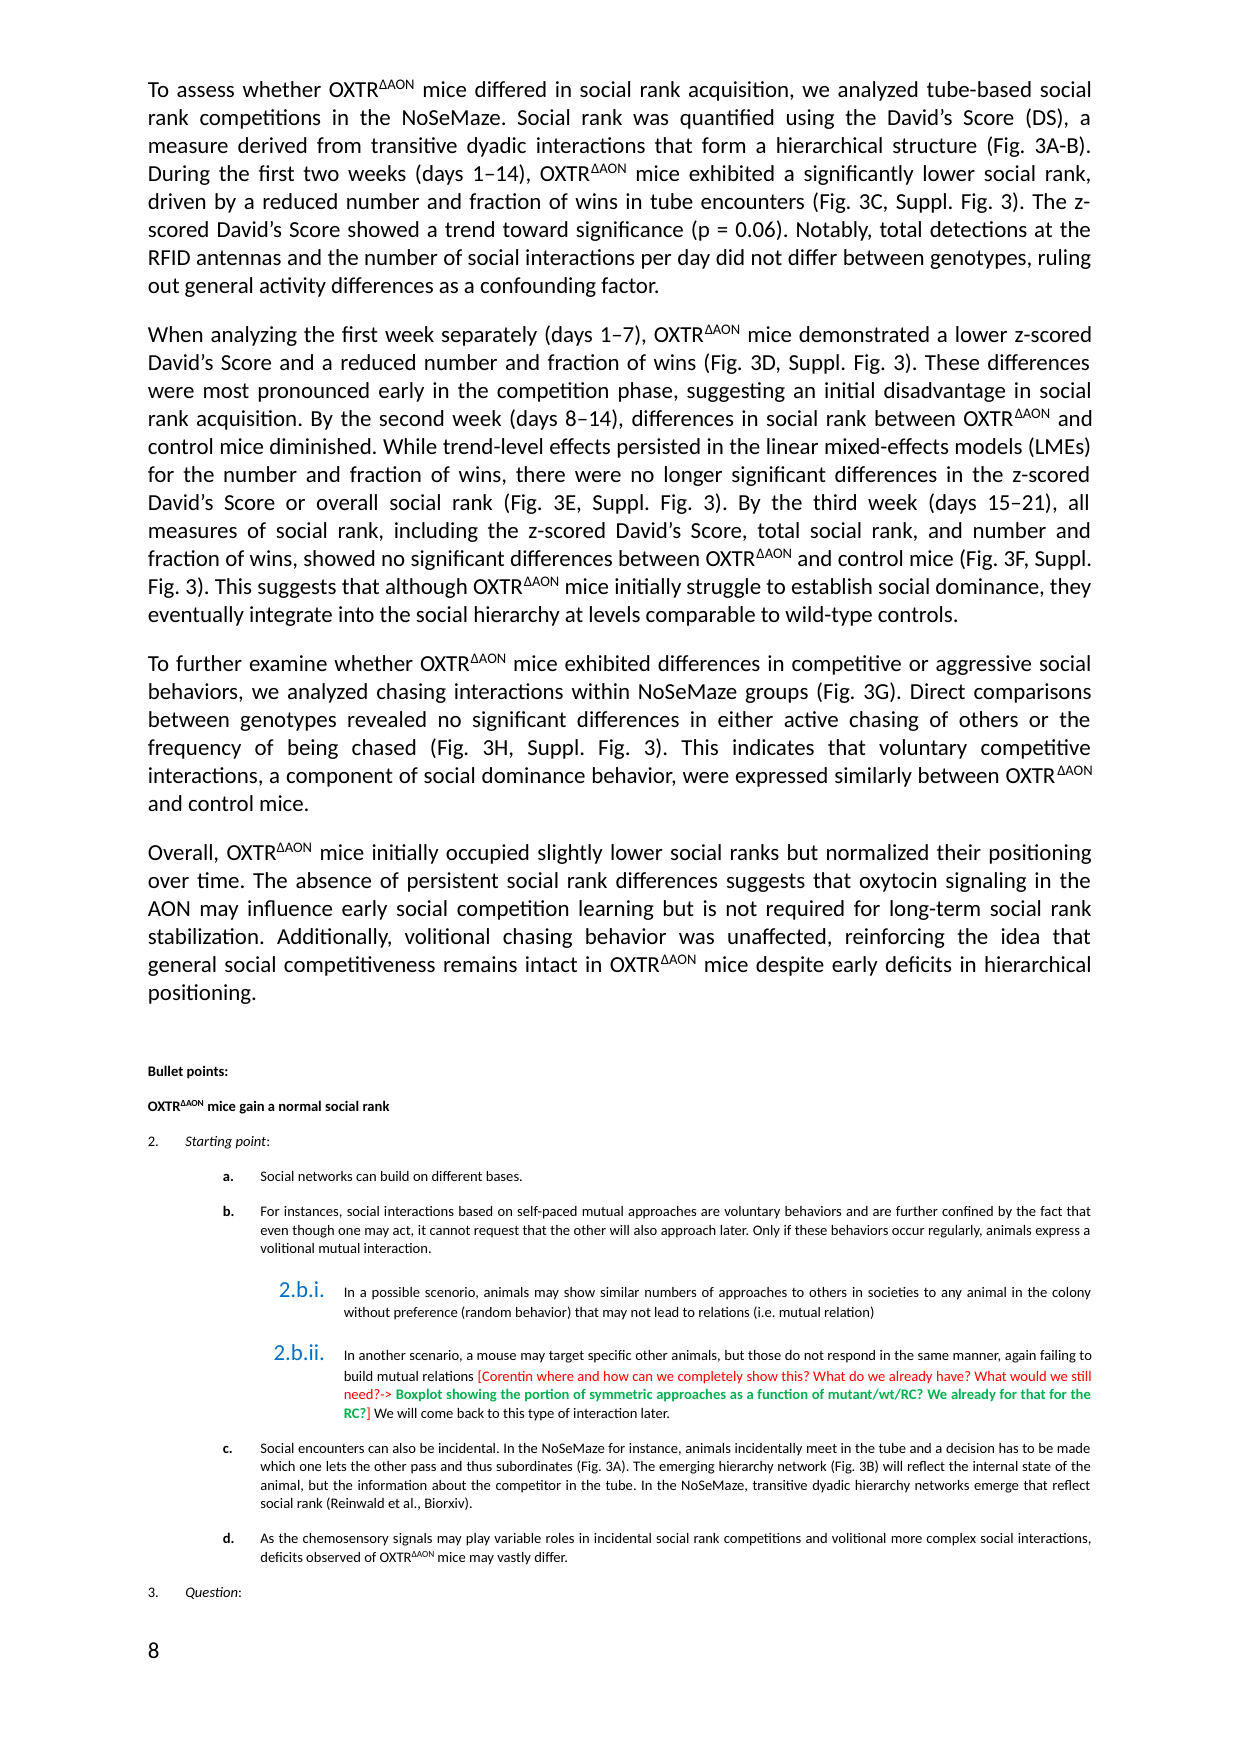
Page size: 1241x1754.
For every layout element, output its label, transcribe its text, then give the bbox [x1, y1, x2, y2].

list In a possible scenorio, animals may show similar numbers of approaches to others in societies to any animal in the colony without preference (random behavior) that may not lead to relations (i.e. mutual relation) [325, 1275, 1093, 1321]
text To assess whether OXTRΔAON mice differed in social rank acquisition, we analyzed tube-based social rank competitions in the NoSeMaze. Social rank was quantified using the David’s Score (DS), a measure derived from transitive dyadic interactions that form a hierarchical structure (Fig. 3A-B). During the first two weeks (days 1–14), OXTRΔAON mice exhibited a significantly lower social rank, driven by a reduced number and fraction of wins in tube encounters (Fig. 3C, Suppl. Fig. 3). The z-scored David’s Score showed a trend toward significance (p = 0.06). Notably, total detections at the RFID antennas and the number of social interactions per day did not differ between genotypes, ruling out general activity differences as a confounding factor. [148, 75, 1093, 299]
list For instances, social interactions based on self-paced mutual approaches are voluntary behaviors and are further confined by the fact that even though one may act, it cannot request that the other will also approach later. Only if these behaviors occur regularly, animals express a volitional mutual interaction. [223, 1203, 1093, 1257]
list In another scenario, a mouse may target specific other animals, but those do not respond in the same manner, again failing to build mutual relations [Corentin where and how can we completely show this? What do we already have? What would we still need?-> Boxplot showing the portion of symmetric approaches as a function of mutant/wt/RC? We already for that for the RC?] We will come back to this type of interaction later. [325, 1338, 1093, 1422]
text OXTRΔAON mice gain a normal social rank [148, 1097, 1093, 1115]
list Social networks can build on different bases. [223, 1168, 1093, 1185]
list Question: [148, 1583, 1093, 1601]
list As the chemosensory signals may play variable roles in incidental social rank competitions and volitional more complex social interactions, deficits observed of OXTRΔAON mice may vastly differ. [223, 1529, 1093, 1566]
list Social encounters can also be incidental. In the NoSeMaze for instance, animals incidentally meet in the tube and a decision has to be made which one lets the other pass and thus subordinates (Fig. 3A). The emerging hierarchy network (Fig. 3B) will reflect the internal state of the animal, but the information about the competitor in the tube. In the NoSeMaze, transitive dyadic hierarchy networks emerge that reflect social rank (Reinwald et al., Biorxiv). [223, 1439, 1093, 1512]
text To further examine whether OXTRΔAON mice exhibited differences in competitive or aggressive social behaviors, we analyzed chasing interactions within NoSeMaze groups (Fig. 3G). Direct comparisons between genotypes revealed no significant differences in either active chasing of others or the frequency of being chased (Fig. 3H, Suppl. Fig. 3). This indicates that voluntary competitive interactions, a component of social dominance behavior, were expressed similarly between OXTRΔAON and control mice. [148, 649, 1093, 817]
list Starting point: [148, 1132, 1093, 1150]
text Bullet points: [148, 1062, 1093, 1080]
text Overall, OXTRΔAON mice initially occupied slightly lower social ranks but normalized their positioning over time. The absence of persistent social rank differences suggests that oxytocin signaling in the AON may influence early social competition learning but is not required for long-term social rank stabilization. Additionally, volitional chasing behavior was unaffected, reinforcing the idea that general social competitiveness remains intact in OXTRΔAON mice despite early deficits in hierarchical positioning. [148, 838, 1093, 1006]
text When analyzing the first week separately (days 1–7), OXTRΔAON mice demonstrated a lower z-scored David’s Score and a reduced number and fraction of wins (Fig. 3D, Suppl. Fig. 3). These differences were most pronounced early in the competition phase, suggesting an initial disadvantage in social rank acquisition. By the second week (days 8–14), differences in social rank between OXTRΔAON and control mice diminished. While trend-level effects persisted in the linear mixed-effects models (LMEs) for the number and fraction of wins, there were no longer significant differences in the z-scored David’s Score or overall social rank (Fig. 3E, Suppl. Fig. 3). By the third week (days 15–21), all measures of social rank, including the z-scored David’s Score, total social rank, and number and fraction of wins, showed no significant differences between OXTRΔAON and control mice (Fig. 3F, Suppl. Fig. 3). This suggests that although OXTRΔAON mice initially struggle to establish social dominance, they eventually integrate into the social hierarchy at levels comparable to wild-type controls. [148, 320, 1093, 628]
